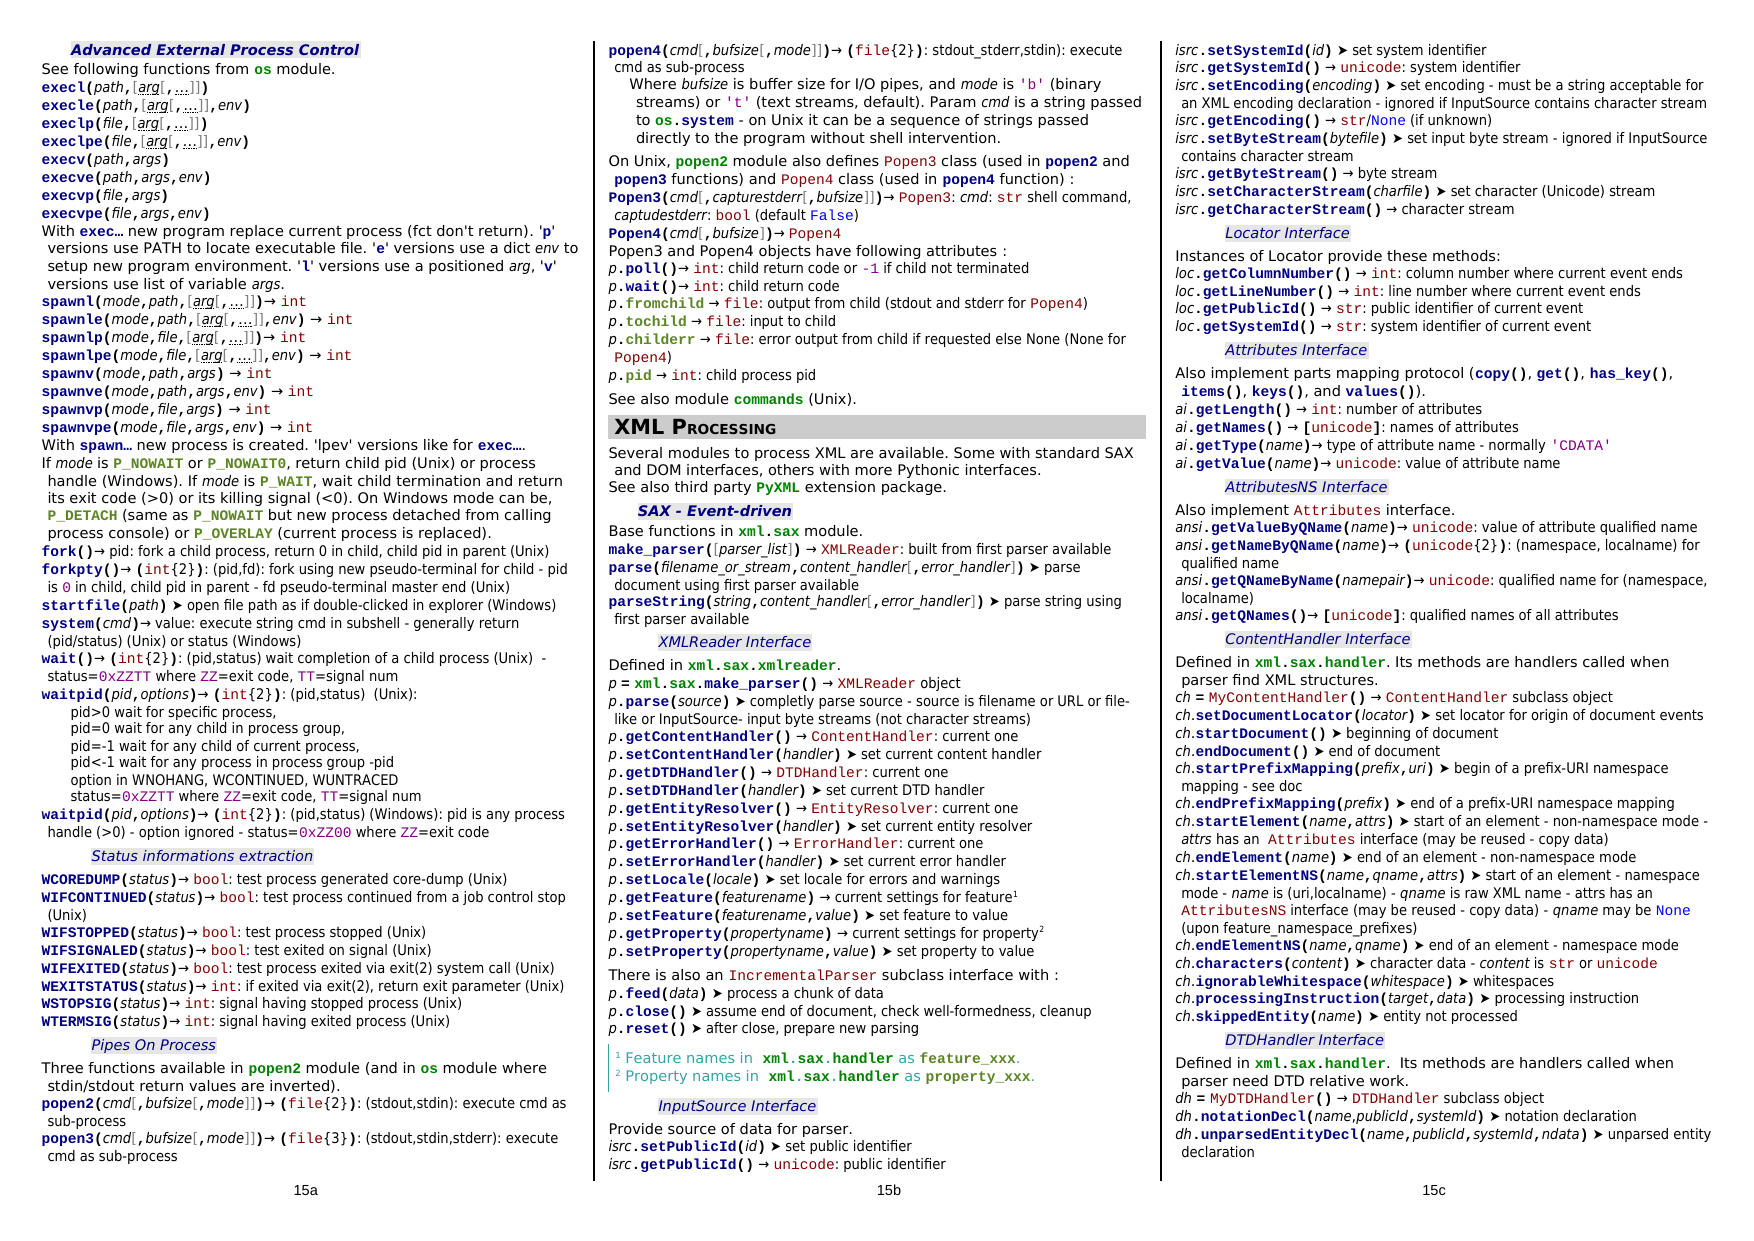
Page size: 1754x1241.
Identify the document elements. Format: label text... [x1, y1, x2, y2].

text Also implement parts mapping protocol (copy(), get(), has_key(), items(), keys(), and values()). [1175, 365, 1713, 401]
text isrc.getCharacterStream() → character stream [1175, 201, 1713, 219]
text ai.getNames() → [unicode]: names of attributes [1175, 419, 1713, 437]
subtitle Attributes Interface [1369, 342, 1713, 359]
subtitle DTDHandler Interface [1385, 1032, 1713, 1049]
text ch.setDocumentLocator(locator) ➤ set locator for origin of document events [1175, 707, 1713, 724]
text There is also an IncrementalParser subclass interface with : [608, 967, 1146, 984]
text Defined in xml.sax.handler. Its methods are handlers called when parser need DTD relative work. [1175, 1055, 1713, 1090]
text With exec… new program replace current process (fct don't return). 'p' versions use PATH to locate executable file. 'e' versions use a dict env to setup new program environment. 'l' versions use a positioned arg, 'v' versions use list of variable args. [41, 222, 579, 293]
text p.setErrorHandler(handler) ➤ set current error handler [608, 853, 1146, 871]
text wait()→ (int{2}): (pid,status) wait completion of a child process (Unix) - status=0xZZTT where ZZ=exit code, TT=signal num [41, 650, 579, 686]
text ch.endPrefixMapping(prefix) ➤ end of a prefix-URI namespace mapping [1175, 795, 1713, 813]
text WIFCONTINUED(status)→ bool: test process continued from a job control stop (Unix) [41, 889, 579, 924]
text execvpe(file,args,env) [41, 204, 579, 222]
text isrc.setEncoding(encoding) ➤ set encoding - must be a string acceptable for an XML encoding declaration - ignored if InputSource contains character stream [1175, 77, 1713, 112]
text WCOREDUMP(status)→ bool: test process generated core-dump (Unix) [41, 871, 579, 889]
text make_parser([parser_list]) → XMLReader: built from first parser available [608, 541, 1146, 558]
text ch.processingInstruction(target,data) ➤ processing instruction [1175, 990, 1713, 1008]
text p.setEntityResolver(handler) ➤ set current entity resolver [608, 817, 1146, 835]
text ch.startElement(name,attrs) ➤ start of an element - non-namespace mode - attrs has an Attributes interface (may be reused - copy data) [1175, 813, 1713, 849]
text execve(path,args,env) [41, 169, 579, 187]
text dh = MyDTDHandler() → DTDHandler subclass object [1175, 1090, 1713, 1108]
text fork()→ pid: fork a child process, return 0 in child, child pid in parent (Unix) [41, 543, 579, 561]
text ch.endDocument() ➤ end of document [1175, 742, 1713, 760]
subtitle Advanced External Process Control [361, 41, 579, 58]
text ch = MyContentHandler() → ContentHandler subclass object [1175, 689, 1713, 707]
text forkpty()→ (int{2}): (pid,fd): fork using new pseudo-terminal for child - pid is 0 in child, child pid in parent - fd pseudo-terminal master end (Unix) [41, 561, 579, 597]
text p.reset() ➤ after close, prepare new parsing [608, 1020, 1146, 1038]
text p.getEntityResolver() → EntityResolver: current one [608, 799, 1146, 817]
text p.feed(data) ➤ process a chunk of data [608, 984, 1146, 1002]
text Provide source of data for parser. [608, 1121, 1146, 1138]
text isrc.getByteStream() → byte stream [1175, 165, 1713, 183]
subtitle Locator Interface [1225, 224, 1713, 242]
text loc.getPublicId() → str: public identifier of current event [1175, 300, 1713, 318]
text With spawn… new process is created. 'lpev' versions like for exec…. [41, 437, 579, 454]
text Defined in xml.sax.xmlreader. [608, 657, 1146, 675]
text ch.startDocument() ➤ beginning of document [1175, 724, 1713, 742]
text spawnve(mode,path,args,env) → int [41, 383, 579, 401]
text ch.skippedEntity(name) ➤ entity not processed [1175, 1008, 1713, 1026]
text ch.startPrefixMapping(prefix,uri) ➤ begin of a prefix-URI namespace mapping - see doc [1175, 760, 1713, 795]
text pid=0 wait for any child in process group, [70, 720, 579, 737]
text spawnvp(mode,file,args) → int [41, 401, 579, 419]
text parseString(string,content_handler[,error_handler]) ➤ parse string using first parser available [608, 593, 1146, 628]
text p.wait()→ int: child return code [608, 277, 1146, 295]
text p.setContentHandler(handler) ➤ set current content handler [608, 746, 1146, 764]
text WIFEXITED(status)→ bool: test process exited via exit(2) system call (Unix) [41, 959, 579, 977]
text isrc.getPublicId() → unicode: public identifier [608, 1156, 1146, 1174]
text popen4(cmd[,bufsize[,mode]])→ (file{2}): stdout_stderr,stdin): execute cmd as sub-process [608, 41, 1146, 76]
text pid>0 wait for specific process, [70, 703, 579, 720]
text Where bufsize is buffer size for I/O pipes, and mode is 'b' (binary streams) or 't' (text streams, default). Param cmd is a string passed to os.system - on Unix it can be a sequence of strings passed directly to the program without shell intervention. [629, 76, 1146, 147]
text See also third party PyXML extension package. [608, 479, 1146, 497]
text isrc.setByteStream(bytefile) ➤ set input byte stream - ignored if InputSource contains character stream [1175, 130, 1713, 165]
text p = xml.sax.make_parser() → XMLReader object [608, 675, 1146, 693]
text p.setFeature(featurename,value) ➤ set feature to value [608, 907, 1146, 925]
text popen2(cmd[,bufsize[,mode]])→ (file{2}): (stdout,stdin): execute cmd as sub-process [41, 1095, 579, 1130]
subtitle Pipes On Process [217, 1037, 579, 1054]
text 2 Property names in xml.sax.handler as property_xxx. [609, 1068, 1146, 1092]
text ansi.getValueByQName(name)→ unicode: value of attribute qualified name [1175, 519, 1713, 537]
text Popen4(cmd[,bufsize])→ Popen4 [608, 224, 1146, 242]
text p.tochild → file: input to child [608, 313, 1146, 331]
text See following functions from os module. [41, 61, 579, 79]
text p.pid → int: child process pid [608, 367, 1146, 385]
text loc.getColumnNumber() → int: column number where current event ends [1175, 264, 1713, 282]
subtitle Status informations extraction [314, 848, 579, 865]
text ch.endElement(name) ➤ end of an element - non-namespace mode [1175, 849, 1713, 867]
text waitpid(pid,options)→ (int{2}): (pid,status) (Unix): [41, 686, 579, 703]
text See also module commands (Unix). [608, 391, 1146, 409]
text p.getErrorHandler() → ErrorHandler: current one [608, 835, 1146, 853]
text Three functions available in popen2 module (and in os module where stdin/stdout return values are inverted). [41, 1060, 579, 1095]
text p.poll()→ int: child return code or -1 if child not terminated [608, 259, 1146, 277]
text Defined in xml.sax.handler. Its methods are handlers called when parser find XML structures. [1175, 654, 1713, 689]
text WSTOPSIG(status)→ int: signal having stopped process (Unix) [41, 995, 579, 1013]
text Popen3(cmd[,capturestderr[,bufsize]])→ Popen3: cmd: str shell command, captudestderr: bool (default False) [608, 189, 1146, 224]
text ch.endElementNS(name,qname) ➤ end of an element - namespace mode [1175, 937, 1713, 954]
text ch.startElementNS(name,qname,attrs) ➤ start of an element - namespace mode - name is (uri,localname) - qname is raw XML name - attrs has an AttributesNS interface (may be reused - copy data) - qname may be None (upon feature_namespace_prefixes) [1175, 867, 1713, 937]
text p.getDTDHandler() → DTDHandler: current one [608, 764, 1146, 782]
text p.setProperty(propertyname,value) ➤ set property to value [608, 943, 1146, 961]
text p.getContentHandler() → ContentHandler: current one [608, 728, 1146, 746]
text spawnl(mode,path,[arg[,…]])→ int [41, 293, 579, 311]
subtitle InputSource Interface [818, 1098, 1146, 1115]
subtitle AttributesNS Interface [1225, 478, 1713, 495]
text status=0xZZTT where ZZ=exit code, TT=signal num [70, 788, 579, 806]
text system(cmd)→ value: execute string cmd in subshell - generally return (pid/status) (Unix) or status (Windows) [41, 615, 579, 650]
text isrc.getSystemId() → unicode: system identifier [1175, 59, 1713, 77]
subtitle XML Processing [608, 415, 1146, 439]
text ansi.getNameByQName(name)→ (unicode{2}): (namespace, localname) for qualified name [1175, 537, 1713, 572]
text ansi.getQNames()→ [unicode]: qualified names of all attributes [1175, 607, 1713, 625]
text p.close() ➤ assume end of document, check well-formedness, cleanup [608, 1002, 1146, 1020]
text WEXITSTATUS(status)→ int: if exited via exit(2), return exit parameter (Unix) [41, 977, 579, 995]
text isrc.getEncoding() → str/None (if unknown) [1175, 112, 1713, 130]
text popen3(cmd[,bufsize[,mode]])→ (file{3}): (stdout,stdin,stderr): execute cmd as sub-process [41, 1130, 579, 1165]
text ai.getType(name)→ type of attribute name - normally 'CDATA' [1175, 437, 1713, 454]
text pid<-1 wait for any process in process group -pid [70, 754, 579, 771]
text option in WNOHANG, WCONTINUED, WUNTRACED [70, 771, 579, 788]
text On Unix, popen2 module also defines Popen3 class (used in popen2 and popen3 functions) and Popen4 class (used in popen4 function) : [608, 153, 1146, 189]
text Base functions in xml.sax module. [608, 523, 1146, 541]
text isrc.setCharacterStream(charfile) ➤ set character (Unicode) stream [1175, 183, 1713, 201]
text WIFSIGNALED(status)→ bool: test exited on signal (Unix) [41, 942, 579, 959]
text p.setDTDHandler(handler) ➤ set current DTD handler [608, 782, 1146, 799]
text dh.notationDecl(name,publicId,systemId) ➤ notation declaration [1175, 1108, 1713, 1126]
text Instances of Locator provide these methods: [1175, 247, 1713, 264]
text p.getFeature(featurename) → current settings for feature1 [608, 889, 1146, 907]
text isrc.setPublicId(id) ➤ set public identifier [608, 1138, 1146, 1156]
text spawnle(mode,path,[arg[,…]],env) → int [41, 311, 579, 329]
text spawnvpe(mode,file,args,env) → int [41, 419, 579, 437]
text loc.getLineNumber() → int: line number where current event ends [1175, 282, 1713, 300]
text execv(path,args) [41, 151, 579, 169]
text p.fromchild → file: output from child (stdout and stderr for Popen4) [608, 295, 1146, 313]
text p.getProperty(propertyname) → current settings for property2 [608, 925, 1146, 943]
text Popen3 and Popen4 objects have following attributes : [608, 242, 1146, 259]
text ch.characters(content) ➤ character data - content is str or unicode [1175, 954, 1713, 972]
text startfile(path) ➤ open file path as if double-clicked in explorer (Windows) [41, 597, 579, 615]
text Also implement Attributes interface. [1175, 501, 1713, 519]
text spawnv(mode,path,args) → int [41, 365, 579, 383]
subtitle SAX - Event-driven [793, 503, 1146, 520]
text WTERMSIG(status)→ int: signal having exited process (Unix) [41, 1013, 579, 1031]
text ai.getValue(name)→ unicode: value of attribute name [1175, 454, 1713, 472]
subtitle XMLReader Interface [812, 634, 1146, 651]
text spawnlpe(mode,file,[arg[,…]],env) → int [41, 347, 579, 365]
text Several modules to process XML are available. Some with standard SAX and DOM interfaces, others with more Pythonic interfaces. [608, 445, 1146, 479]
text 1 Feature names in xml.sax.handler as feature_xxx. [609, 1044, 1146, 1068]
text pid=-1 wait for any child of current process, [70, 737, 579, 754]
text execvp(file,args) [41, 187, 579, 204]
text p.parse(source) ➤ completly parse source - source is filename or URL or file-like or InputSource- input byte streams (not character streams) [608, 693, 1146, 728]
text execl(path,[arg[,…]]) [41, 79, 579, 97]
text execlp(file,[arg[,…]]) [41, 115, 579, 133]
text spawnlp(mode,file,[arg[,…]])→ int [41, 329, 579, 347]
text ansi.getQNameByName(namepair)→ unicode: qualified name for (namespace, localname) [1175, 572, 1713, 607]
text execlpe(file,[arg[,…]],env) [41, 133, 579, 151]
text If mode is P_NOWAIT or P_NOWAIT0, return child pid (Unix) or process handle (Windows). If mode is P_WAIT, wait child termination and return its exit code (>0) or its killing signal (<0). On Windows mode can be, P_DETACH (same as P_NOWAIT but new process detached from calling process console) or P_OVERLAY (current process is replaced). [41, 454, 579, 543]
text loc.getSystemId() → str: system identifier of current event [1175, 318, 1713, 336]
text ai.getLength() → int: number of attributes [1175, 401, 1713, 419]
text p.childerr → file: error output from child if requested else None (None for Popen4) [608, 331, 1146, 367]
text parse(filename_or_stream,content_handler[,error_handler]) ➤ parse document using first parser available [608, 558, 1146, 593]
subtitle ContentHandler Interface [1412, 631, 1713, 648]
text waitpid(pid,options)→ (int{2}): (pid,status) (Windows): pid is any process handle (>0) - option ignored - status=0xZZ00 where ZZ=exit code [41, 806, 579, 842]
text p.setLocale(locale) ➤ set locale for errors and warnings [608, 871, 1146, 889]
text execle(path,[arg[,…]],env) [41, 97, 579, 115]
text dh.unparsedEntityDecl(name,publicId,systemId,ndata) ➤ unparsed entity declaration [1175, 1126, 1713, 1161]
text WIFSTOPPED(status)→ bool: test process stopped (Unix) [41, 924, 579, 942]
text isrc.setSystemId(id) ➤ set system identifier [1175, 41, 1713, 59]
text ch.ignorableWhitespace(whitespace) ➤ whitespaces [1175, 972, 1713, 990]
